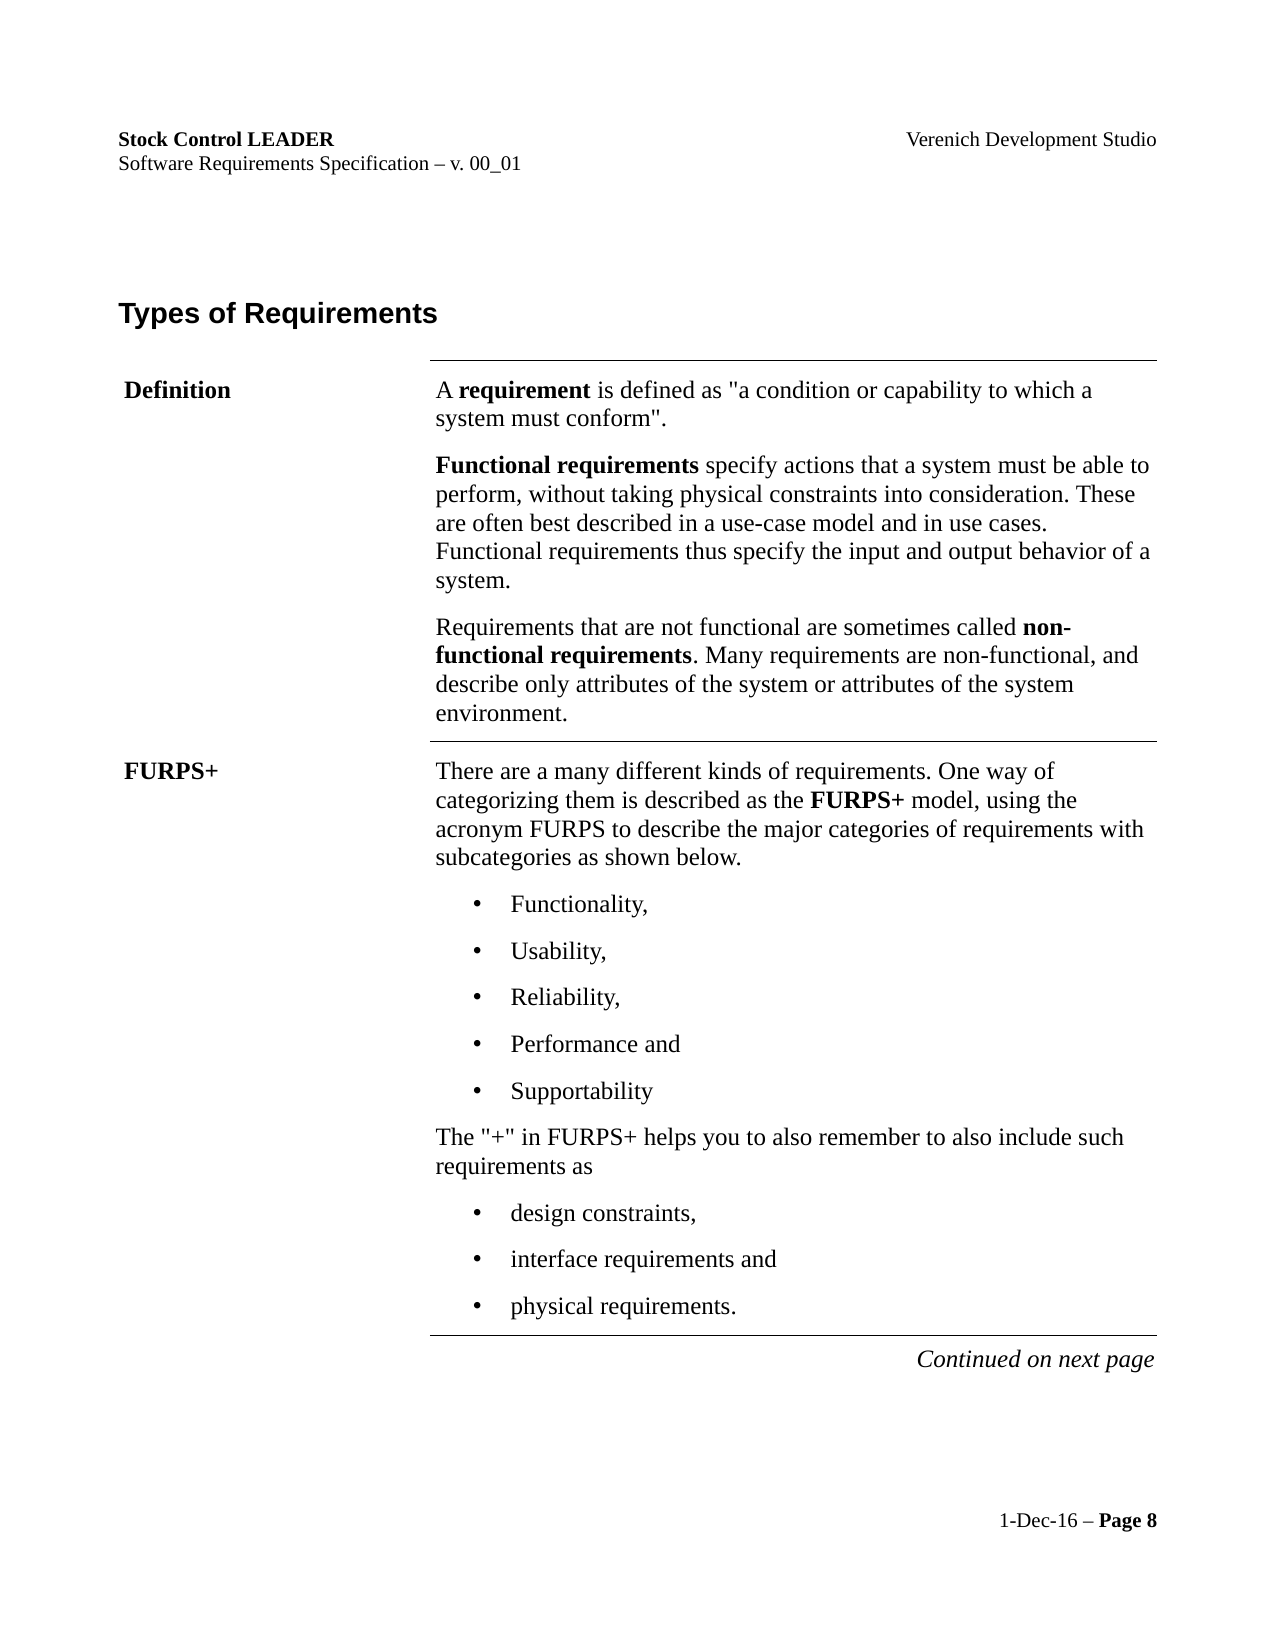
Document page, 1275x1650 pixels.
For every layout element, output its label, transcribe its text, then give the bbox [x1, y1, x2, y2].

subtitle Types of Requirements [118, 296, 1157, 330]
table_header Definition [118, 360, 430, 741]
table_header A requirement is defined as "a condition or capability to which a system must conform". Functional requirements specify actions that a system must be able to perform, without taking physical constraints into consideration. These are often best described in a use-case model and in use cases. Functional requirements thus specify the input and output behavior of a system. Requirements that are not functional are sometimes called non-functional requirements. Many requirements are non-functional, and describe only attributes of the system or attributes of the system environment. [430, 361, 1157, 741]
table_cell There are a many different kinds of requirements. One way of categorizing them is described as the FURPS+ model, using the acronym FURPS to describe the major categories of requirements with subcategories as shown below. Functionality, Usability, Reliability, Performance and Supportability The "+" in FURPS+ helps you to also remember to also include such requirements as design constraints, interface requirements and physical requirements. [430, 742, 1157, 1335]
text Continued on next page [118, 1344, 1157, 1372]
table_cell FURPS+ [118, 741, 430, 1335]
